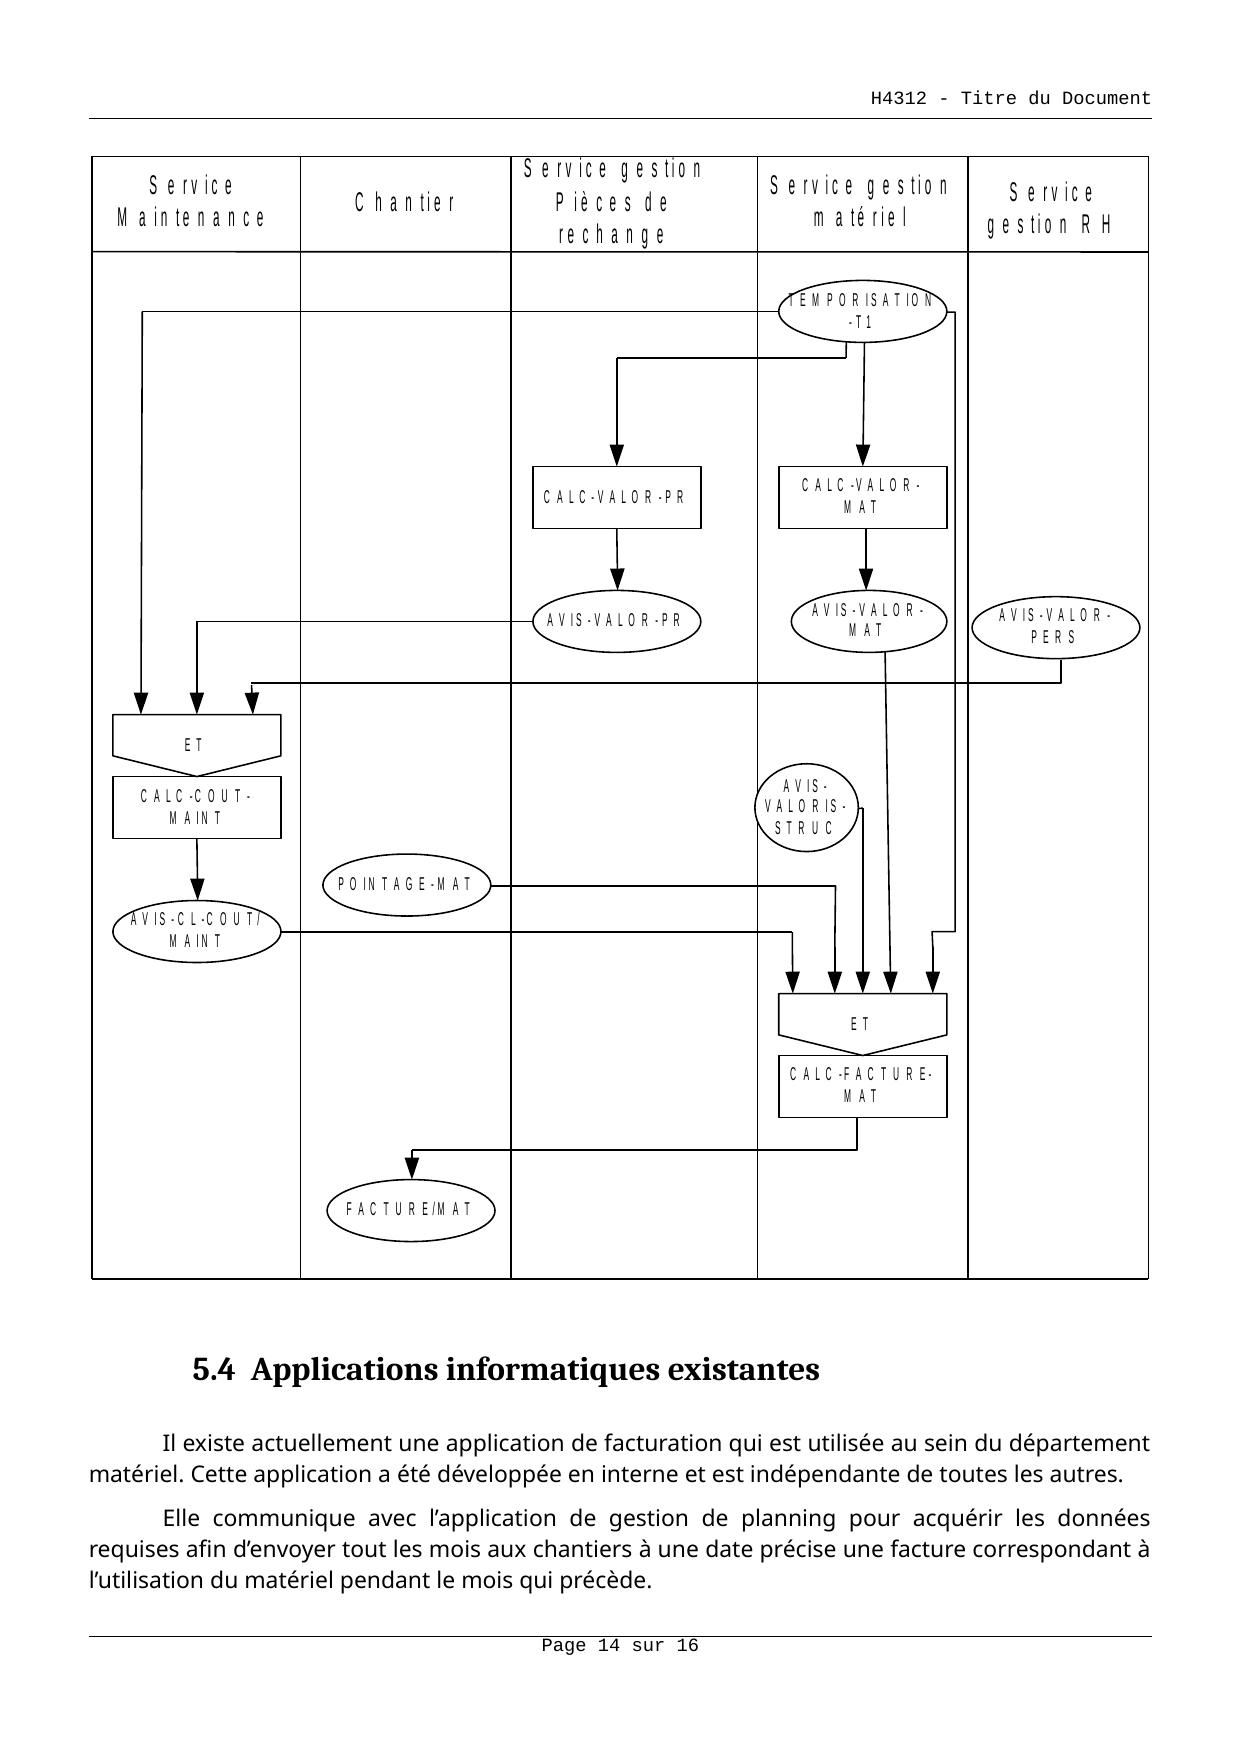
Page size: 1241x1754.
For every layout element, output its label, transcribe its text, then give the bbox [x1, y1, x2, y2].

text Elle communique avec l’application de gestion de planning pour acquérir les données requises afin d’envoyer tout les mois aux chantiers à une date précise une facture correspondant à l’utilisation du matériel pendant le mois qui précède. [88, 1502, 1152, 1595]
text Il existe actuellement une application de facturation qui est utilisée au sein du département matériel. Cette application a été développée en interne et est indépendante de toutes les autres. [88, 1427, 1152, 1489]
subtitle Applications informatiques existantes [133, 1351, 1152, 1389]
